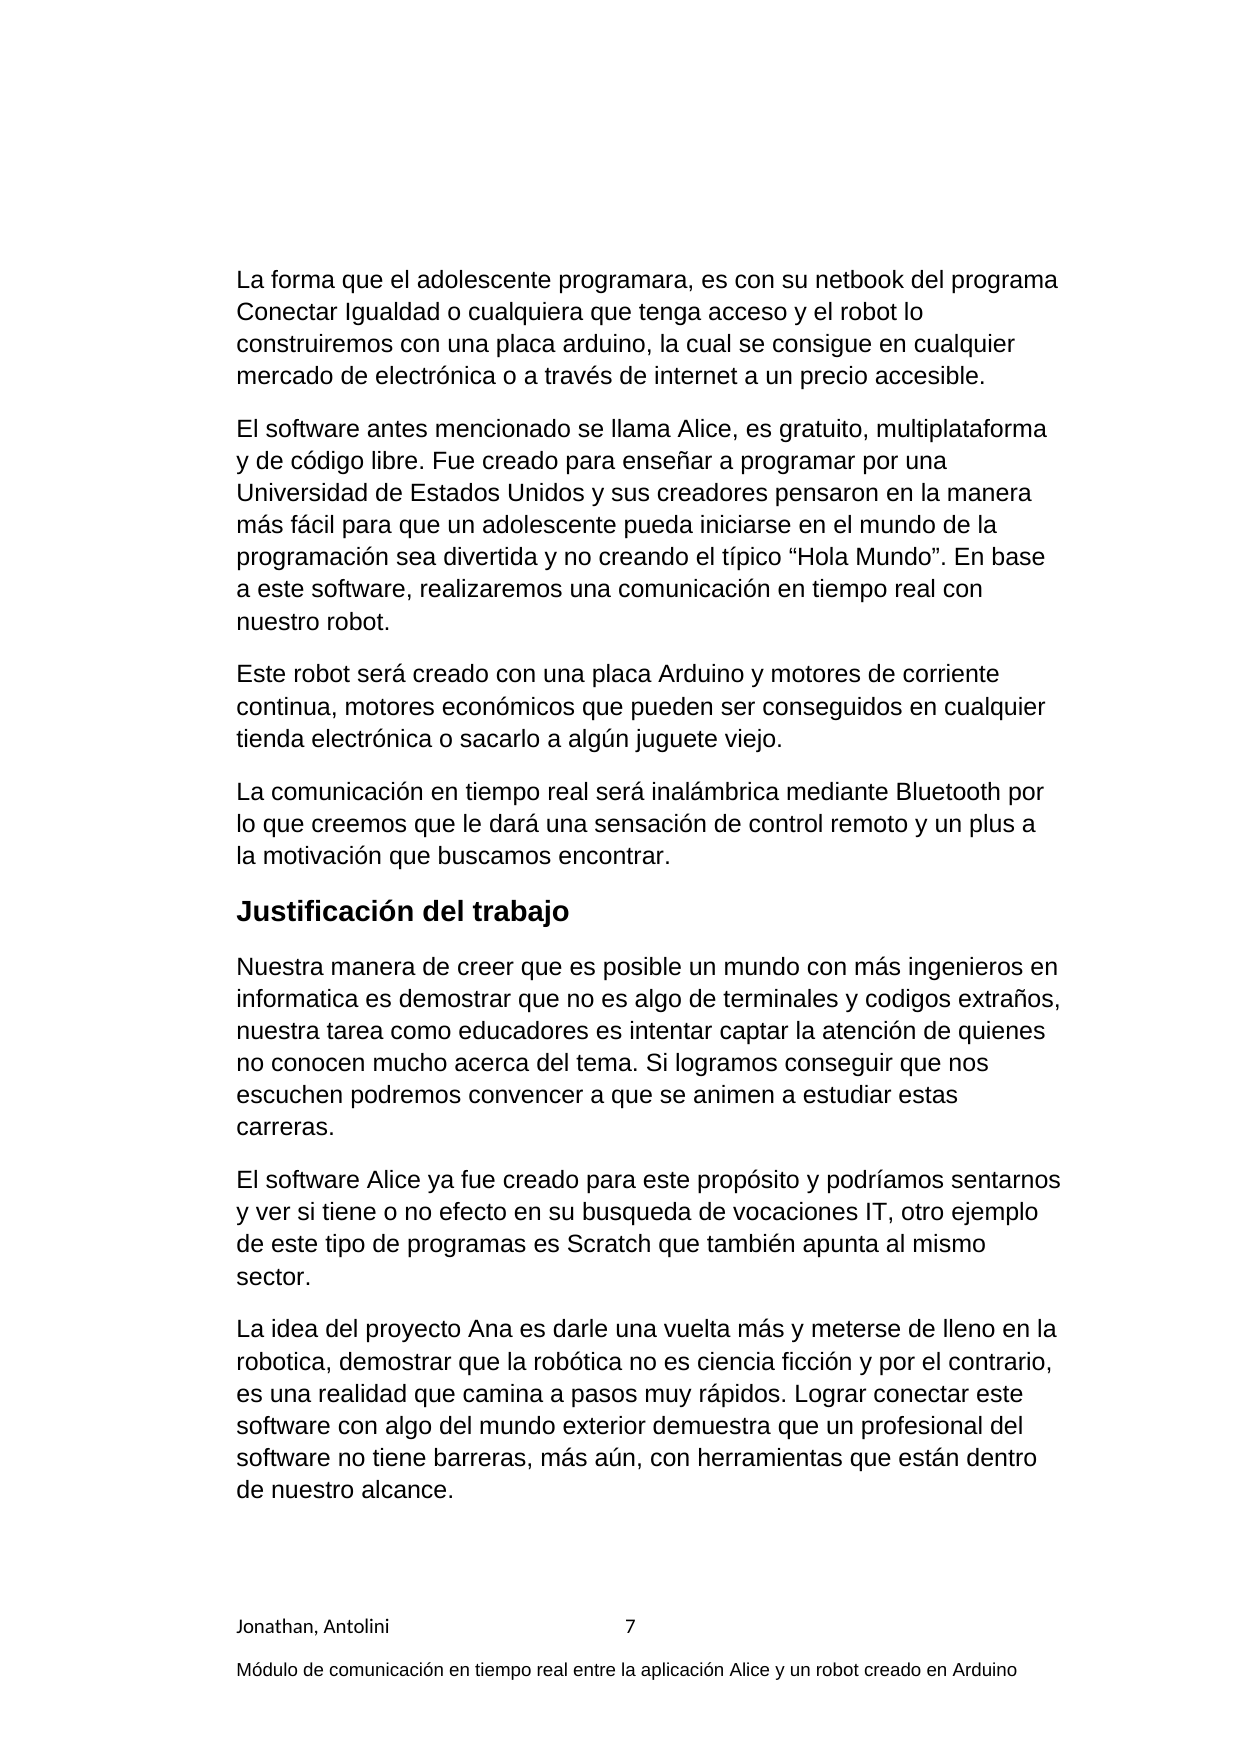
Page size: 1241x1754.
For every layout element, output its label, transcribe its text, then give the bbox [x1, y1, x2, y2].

text La comunicación en tiempo real será inalámbrica mediante Bluetooth por lo que creemos que le dará una sensación de control remoto y un plus a la motivación que buscamos encontrar. [236, 777, 1063, 869]
text Este robot será creado con una placa Arduino y motores de corriente continua, motores económicos que pueden ser conseguidos en cualquier tienda electrónica o sacarlo a algún juguete viejo. [236, 660, 1063, 752]
text El software Alice ya fue creado para este propósito y podríamos sentarnos y ver si tiene o no efecto en su busqueda de vocaciones IT, otro ejemplo de este tipo de programas es Scratch que también apunta al mismo sector. [236, 1166, 1063, 1290]
text La forma que el adolescente programara, es con su netbook del programa Conectar Igualdad o cualquiera que tenga acceso y el robot lo construiremos con una placa arduino, la cual se consigue en cualquier mercado de electrónica o a través de internet a un precio accesible. [236, 266, 1063, 390]
text El software antes mencionado se llama Alice, es gratuito, multiplataforma y de código libre. Fue creado para enseñar a programar por una Universidad de Estados Unidos y sus creadores pensaron en la manera más fácil para que un adolescente pueda iniciarse en el mundo de la programación sea divertida y no creando el típico “Hola Mundo”. En base a este software, realizaremos una comunicación en tiempo real con nuestro robot. [236, 415, 1063, 635]
text Justificación del trabajo [236, 894, 1063, 927]
text Nuestra manera de creer que es posible un mundo con más ingenieros en informatica es demostrar que no es algo de terminales y codigos extraños, nuestra tarea como educadores es intentar captar la atención de quienes no conocen mucho acerca del tema. Si logramos conseguir que nos escuchen podremos convencer a que se animen a estudiar estas carreras. [236, 953, 1063, 1141]
text La idea del proyecto Ana es darle una vuelta más y meterse de lleno en la robotica, demostrar que la robótica no es ciencia ficción y por el contrario, es una realidad que camina a pasos muy rápidos. Lograr conectar este software con algo del mundo exterior demuestra que un profesional del software no tiene barreras, más aún, con herramientas que están dentro de nuestro alcance. [236, 1315, 1063, 1503]
